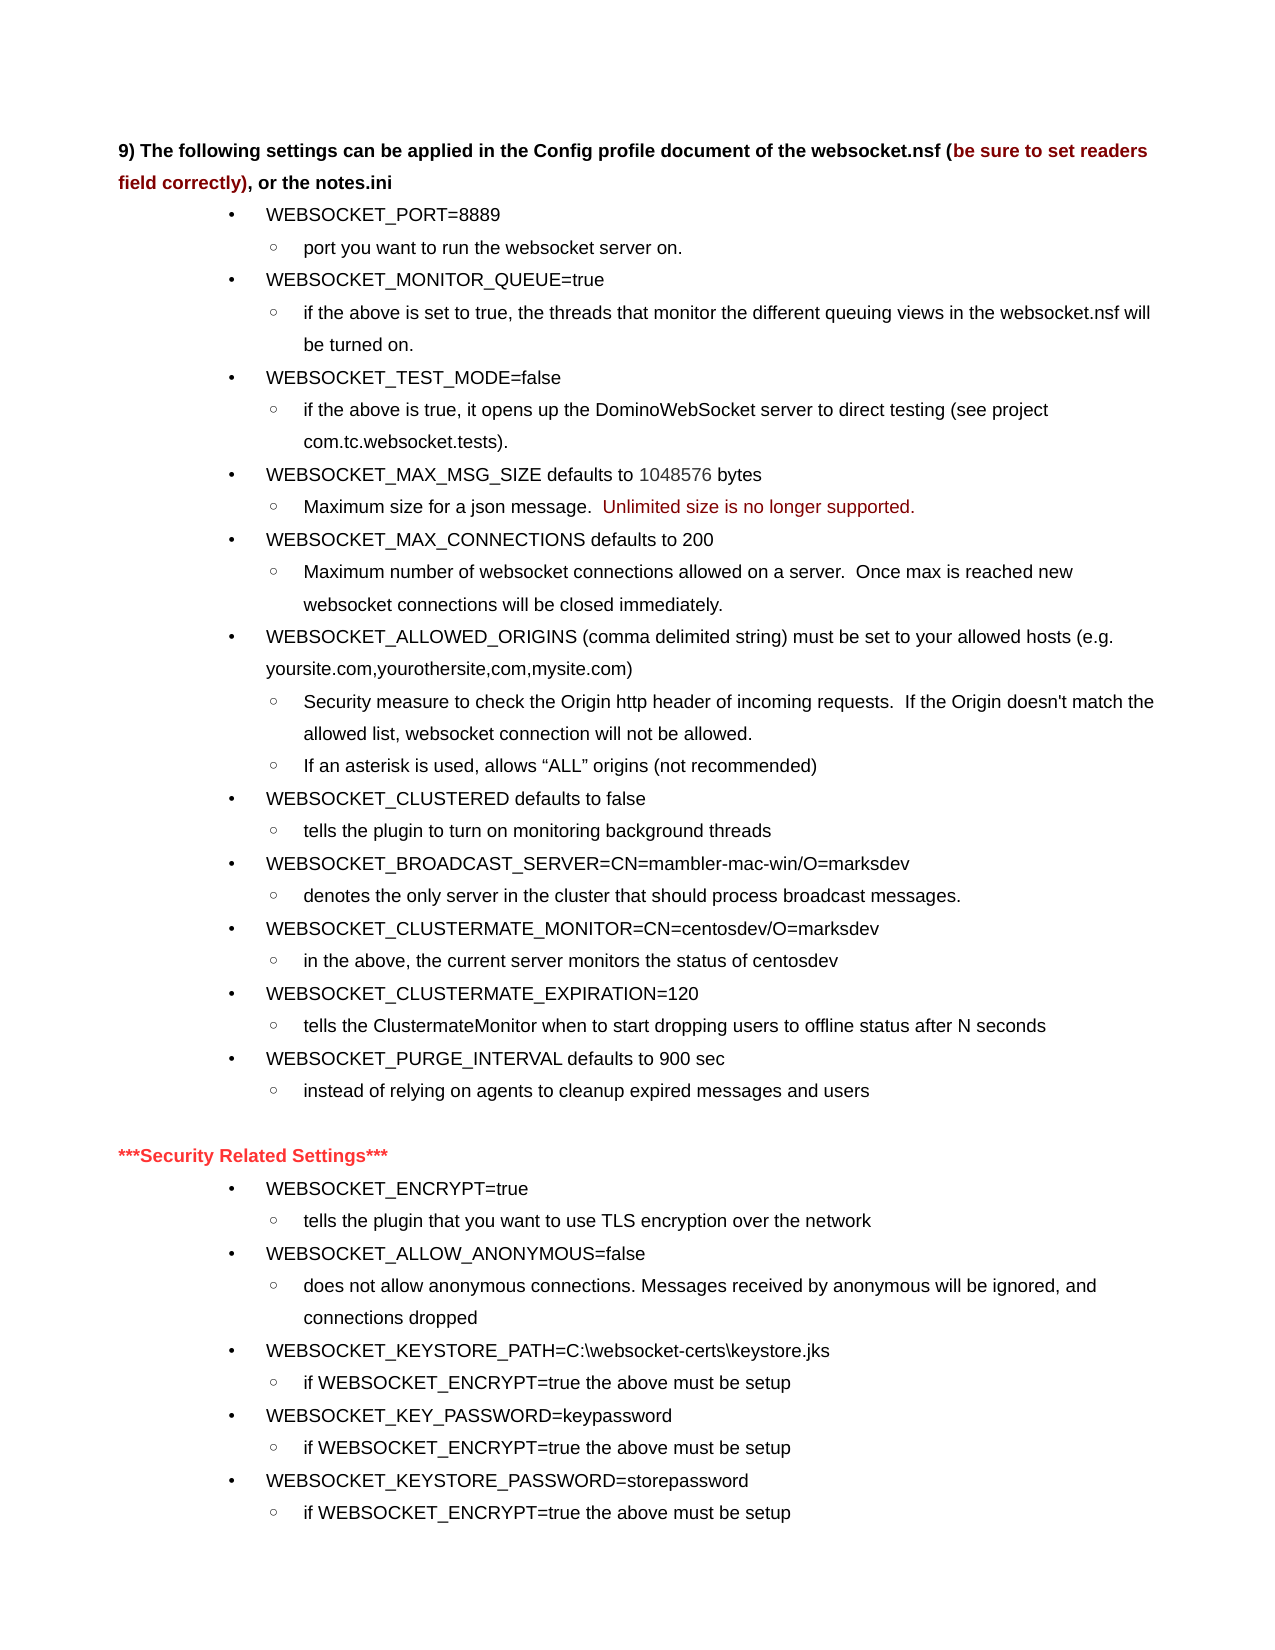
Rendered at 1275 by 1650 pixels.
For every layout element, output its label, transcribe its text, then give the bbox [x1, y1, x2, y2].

list WEBSOCKET_ALLOWED_ORIGINS (comma delimited string) must be set to your allowed hosts (e.g. yoursite.com,yourothersite,com,mysite.com) [228, 626, 1157, 680]
list WEBSOCKET_CLUSTERMATE_EXPIRATION=120 [228, 983, 1157, 1004]
list tells the plugin that you want to use TLS encryption over the network [266, 1210, 1157, 1231]
text 9) The following settings can be applied in the Config profile document of the websocket.nsf (be sure to set readers field correctly), or the notes.ini [118, 140, 1157, 193]
list WEBSOCKET_KEYSTORE_PATH=C:\websocket-certs\keystore.jks [228, 1339, 1157, 1361]
list If an asterisk is used, allows “ALL” origins (not recommended) [266, 755, 1157, 777]
list Security measure to check the Origin http header of incoming requests. If the Origin doesn't match the allowed list, websocket connection will not be allowed. [266, 691, 1157, 744]
list WEBSOCKET_CLUSTERMATE_MONITOR=CN=centosdev/O=marksdev [228, 918, 1157, 939]
list does not allow anonymous connections. Messages received by anonymous will be ignored, and connections dropped [266, 1275, 1157, 1329]
list WEBSOCKET_ENCRYPT=true [228, 1177, 1157, 1199]
list denotes the only server in the cluster that should process broadcast messages. [266, 885, 1157, 907]
list WEBSOCKET_ALLOW_ANONYMOUS=false [228, 1242, 1157, 1264]
list instead of relying on agents to cleanup expired messages and users [266, 1080, 1157, 1102]
list WEBSOCKET_CLUSTERED defaults to false [228, 788, 1157, 809]
list WEBSOCKET_KEY_PASSWORD=keypassword [228, 1404, 1157, 1426]
list WEBSOCKET_MONITOR_QUEUE=true [228, 269, 1157, 291]
list WEBSOCKET_PURGE_INTERVAL defaults to 900 sec [228, 1048, 1157, 1069]
list Maximum size for a json message. Unlimited size is no longer supported. [266, 496, 1157, 518]
list if WEBSOCKET_ENCRYPT=true the above must be setup [266, 1502, 1157, 1524]
list WEBSOCKET_MAX_MSG_SIZE defaults to 1048576 bytes [228, 464, 1157, 485]
list tells the ClustermateMonitor when to start dropping users to offline status after N seconds [266, 1015, 1157, 1037]
list WEBSOCKET_PORT=8889 [228, 204, 1157, 226]
list Maximum number of websocket connections allowed on a server. Once max is reached new websocket connections will be closed immediately. [266, 561, 1157, 615]
list tells the plugin to turn on monitoring background threads [266, 820, 1157, 842]
list if the above is set to true, the threads that monitor the different queuing views in the websocket.nsf will be turned on. [266, 302, 1157, 356]
list WEBSOCKET_TEST_MODE=false [228, 366, 1157, 388]
list WEBSOCKET_MAX_CONNECTIONS defaults to 200 [228, 529, 1157, 550]
list WEBSOCKET_KEYSTORE_PASSWORD=storepassword [228, 1469, 1157, 1491]
list port you want to run the websocket server on. [266, 237, 1157, 258]
text ***Security Related Settings*** [118, 1145, 1157, 1167]
list if WEBSOCKET_ENCRYPT=true the above must be setup [266, 1437, 1157, 1459]
list WEBSOCKET_BROADCAST_SERVER=CN=mambler-mac-win/O=marksdev [228, 853, 1157, 874]
list if the above is true, it opens up the DominoWebSocket server to direct testing (see project com.tc.websocket.tests). [266, 399, 1157, 453]
list if WEBSOCKET_ENCRYPT=true the above must be setup [266, 1372, 1157, 1394]
list in the above, the current server monitors the status of centosdev [266, 950, 1157, 972]
